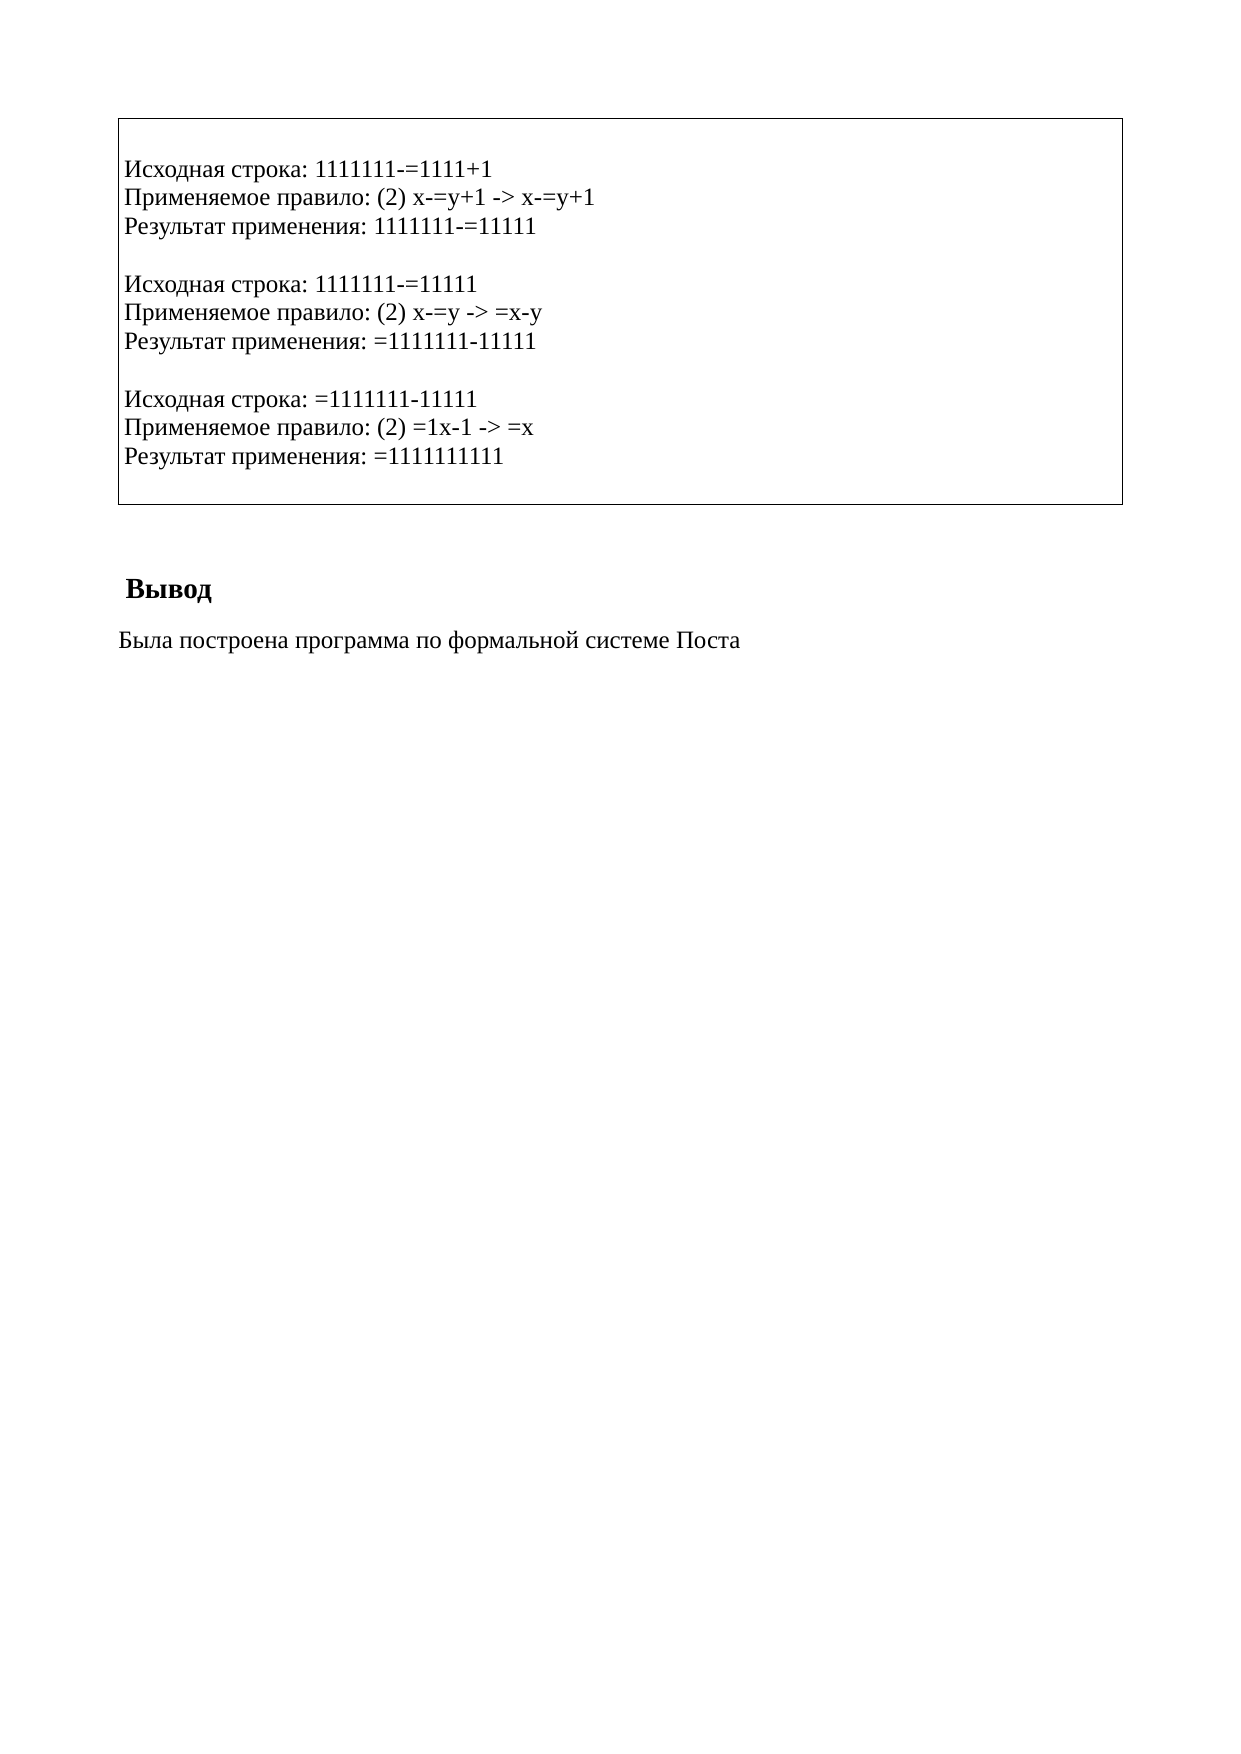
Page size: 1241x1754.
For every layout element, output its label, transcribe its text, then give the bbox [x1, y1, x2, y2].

table_header Исходная строка: 1111111-=1111+1 Применяемое правило: (2) x-=y+1 -> x-=y+1 Результат применения: 1111111-=11111 Исходная строка: 1111111-=11111 Применяемое правило: (2) x-=y -> =x-y Результат применения: =1111111-11111 Исходная строка: =1111111-11111 Применяемое правило: (2) =1x-1 -> =x Результат применения: =1111111111 [119, 119, 1122, 504]
text Была построена программа по формальной системе Поста [118, 626, 1122, 654]
text Вывод [118, 571, 1122, 604]
